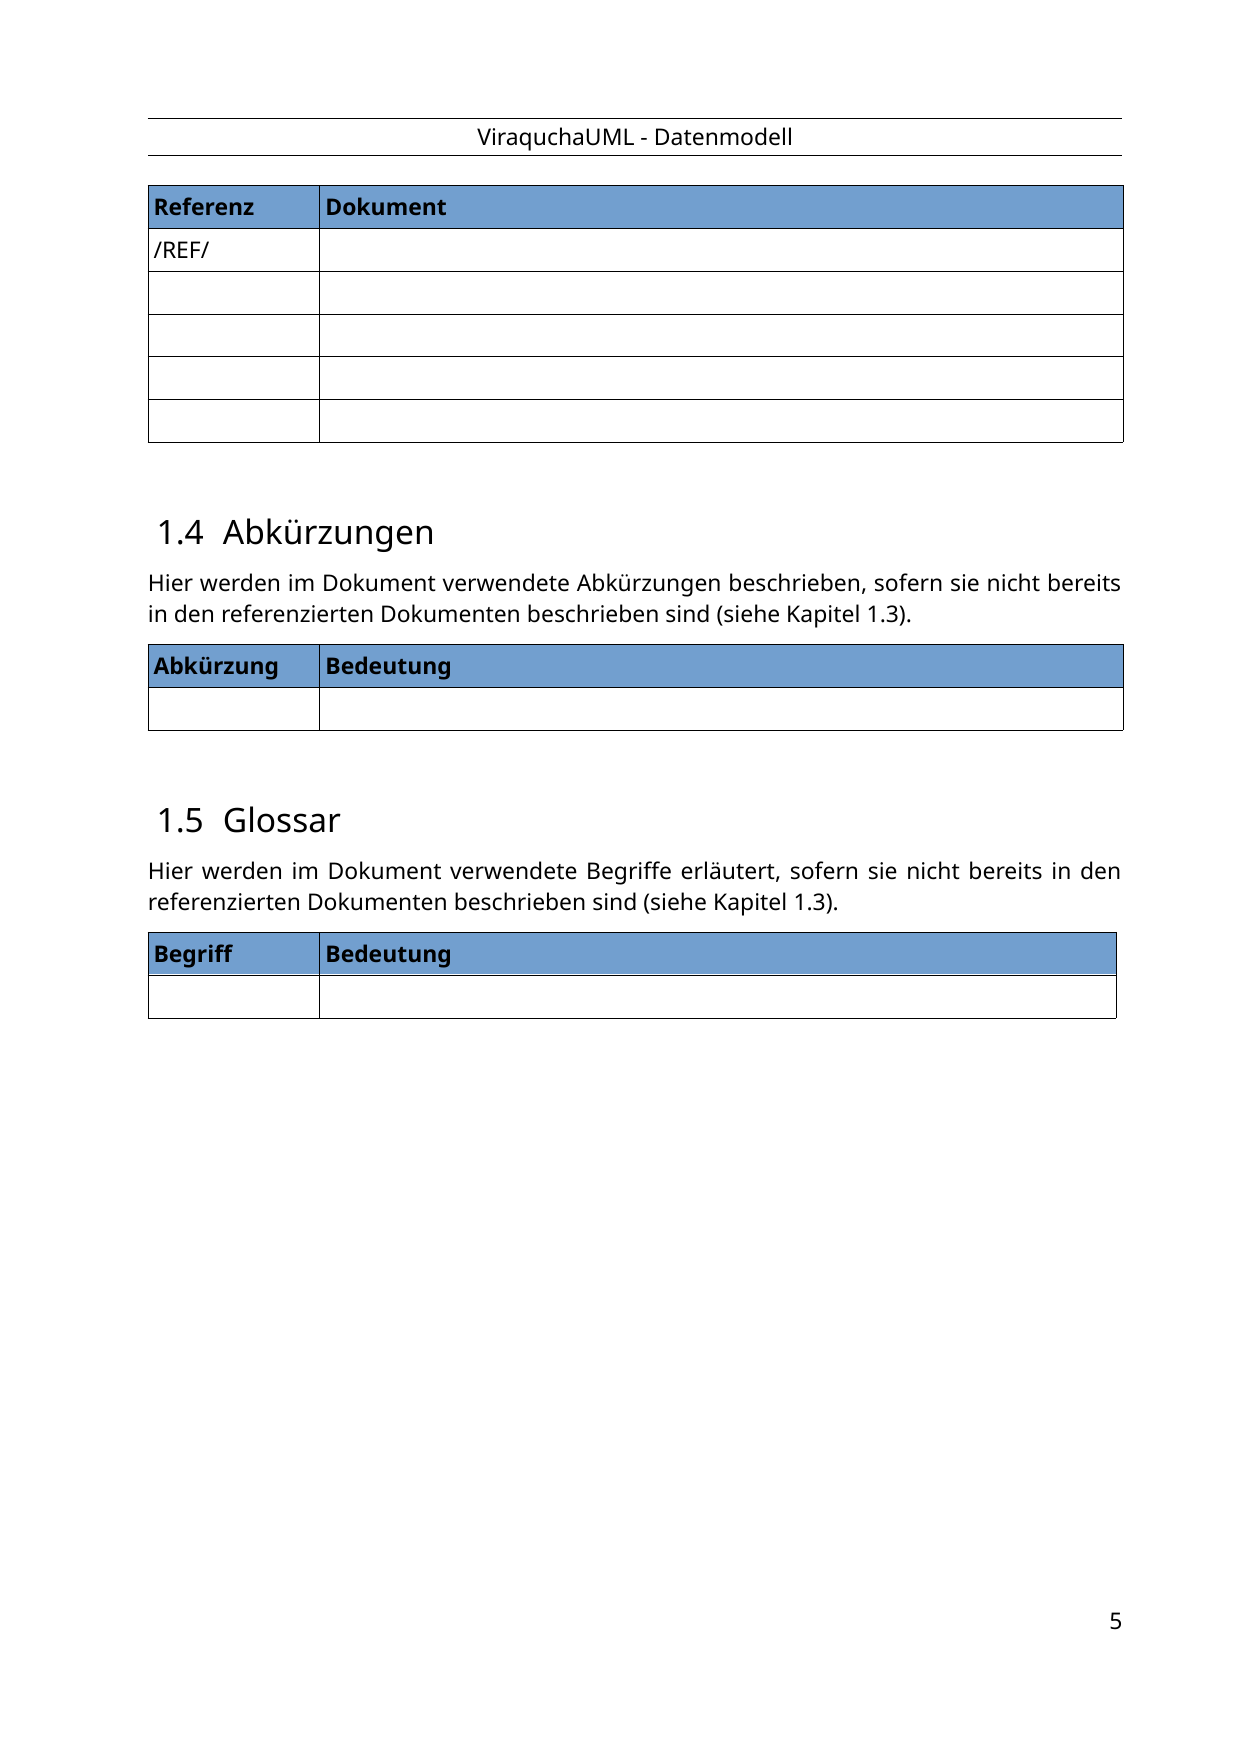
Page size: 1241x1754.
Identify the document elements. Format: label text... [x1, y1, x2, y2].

table_cell [149, 315, 319, 356]
table_cell [320, 315, 1123, 356]
subtitle Glossar [148, 796, 1122, 842]
table_cell [149, 357, 319, 399]
text Hier werden im Dokument verwendete Abkürzungen beschrieben, sofern sie nicht bereits in den referenzierten Dokumenten beschrieben sind (siehe Kapitel 1.3). [148, 567, 1122, 629]
table_cell [149, 272, 319, 313]
table_cell [320, 229, 1123, 271]
table_cell [320, 400, 1123, 442]
table_cell [320, 272, 1123, 313]
table_cell [320, 688, 1123, 730]
table_header Abkürzung [149, 645, 319, 687]
table_cell [149, 400, 319, 442]
table_header Referenz [149, 186, 319, 228]
table_header Begriff [149, 933, 319, 974]
subtitle Abkürzungen [148, 509, 1122, 554]
table_header Bedeutung [320, 645, 1123, 687]
table_cell [320, 976, 1116, 1017]
table_header Bedeutung [320, 933, 1116, 974]
table_cell /REF/ [149, 229, 319, 271]
table_cell [149, 976, 319, 1017]
table_header Dokument [320, 186, 1123, 228]
table_cell [320, 357, 1123, 399]
table_cell [149, 688, 319, 730]
text Hier werden im Dokument verwendete Begriffe erläutert, sofern sie nicht bereits in den referenzierten Dokumenten beschrieben sind (siehe Kapitel 1.3). [148, 855, 1122, 917]
